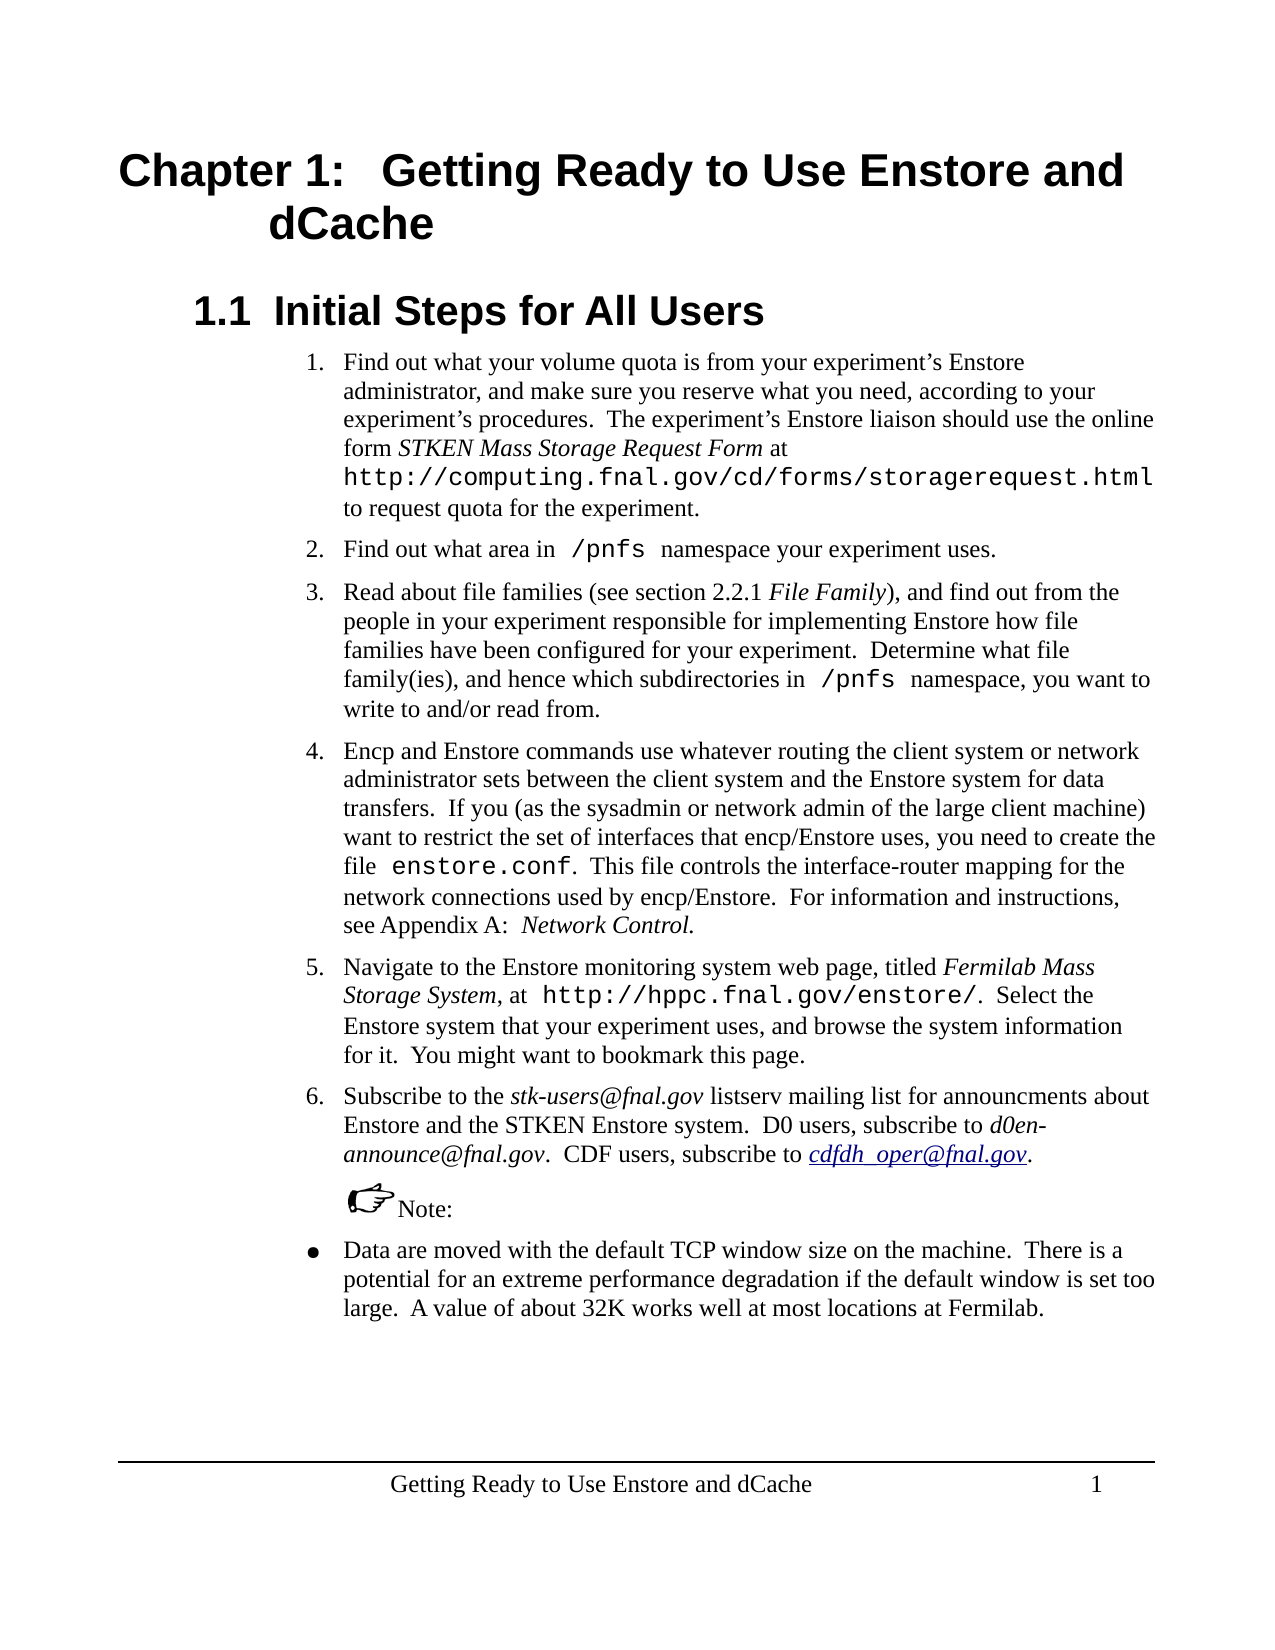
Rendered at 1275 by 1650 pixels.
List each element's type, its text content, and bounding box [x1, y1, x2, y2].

list Data are moved with the default TCP window size on the machine. There is a potential for an extreme performance degradation if the default window is set too large. A value of about 32K works well at most locations at Fermilab. [306, 1235, 1157, 1322]
list Find out what your volume quota is from your experiment’s Enstore administrator, and make sure you reserve what you need, according to your experiment’s procedures. The experiment’s Enstore liaison should use the online form STKEN Mass Storage Request Form at http://computing.fnal.gov/cd/forms/storagerequest.html to request quota for the experiment. [306, 347, 1157, 522]
subtitle Getting Ready to Use Enstore and dCache [118, 143, 1157, 249]
list Find out what area in /pnfs namespace your experiment uses. [306, 534, 1157, 565]
list Note: [306, 1180, 1157, 1223]
list Subscribe to the stk-users@fnal.gov listserv mailing list for announcments about Enstore and the STKEN Enstore system. D0 users, subscribe to d0en-announce@fnal.gov. CDF users, subscribe to cdfdh_oper@fnal.gov. [306, 1081, 1157, 1167]
list Navigate to the Enstore monitoring system web page, titled Fermilab Mass Storage System, at http://hppc.fnal.gov/enstore/. Select the Enstore system that your experiment uses, and browse the system information for it. You might want to bookmark this page. [306, 952, 1157, 1069]
list Read about file families (see section 2.2.1 File Family), and find out from the people in your experiment responsible for implementing Enstore how file families have been configured for your experiment. Determine what file family(ies), and hence which subdirectories in /pnfs namespace, you want to write to and/or read from. [306, 577, 1157, 723]
list Encp and Enstore commands use whatever routing the client system or network administrator sets between the client system and the Enstore system for data transfers. If you (as the sysadmin or network admin of the large client machine) want to restrict the set of interfaces that encp/Enstore uses, you need to create the file enstore.conf. This file controls the interface-router mapping for the network connections used by encp/Enstore. For information and instructions, see Appendix A: Network Control. [306, 736, 1157, 939]
subtitle Initial Steps for All Users [193, 287, 1157, 334]
